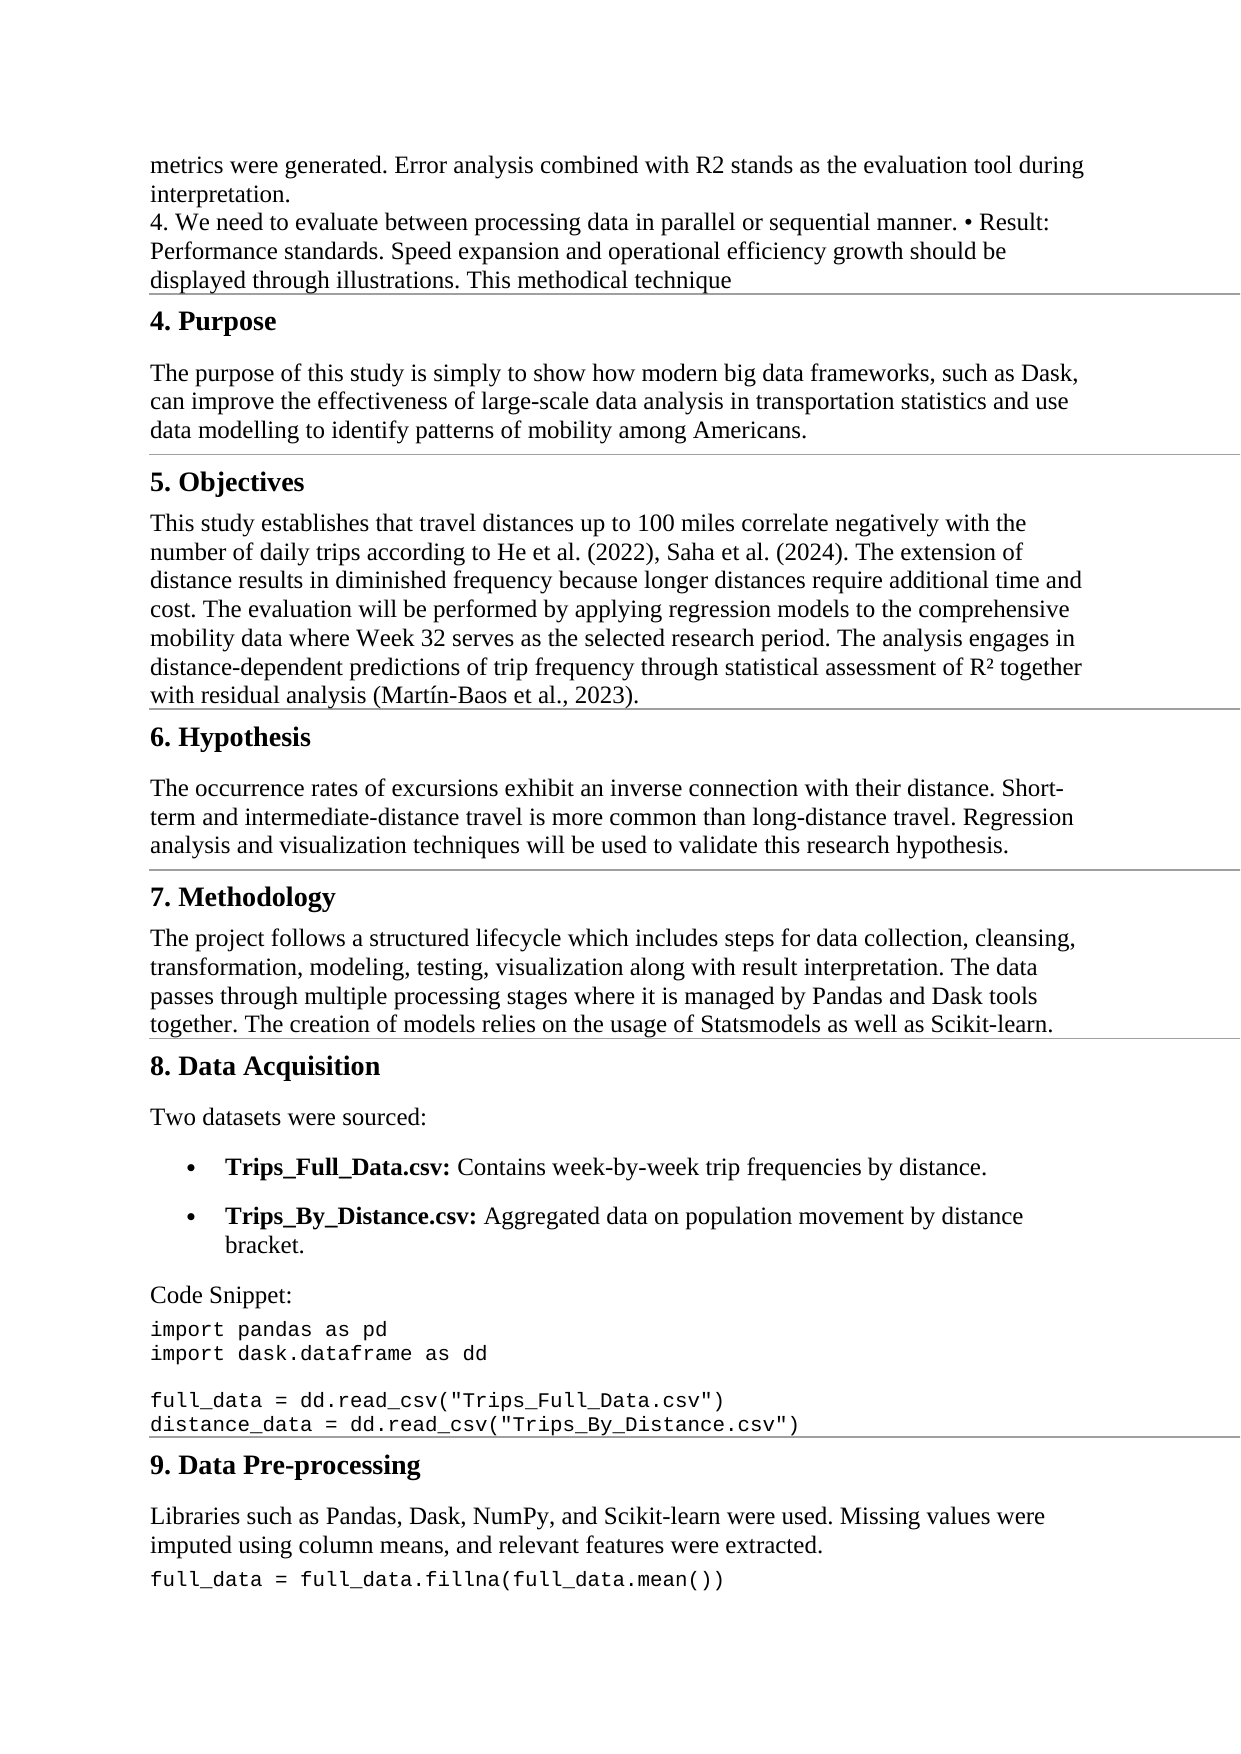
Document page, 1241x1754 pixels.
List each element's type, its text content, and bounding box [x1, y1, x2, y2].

text import dask.dataframe as dd [150, 1343, 1090, 1366]
subtitle 4. Purpose [150, 304, 1090, 337]
text full_data = dd.read_csv("Trips_Full_Data.csv") [150, 1390, 1090, 1413]
text metrics were generated. Error analysis combined with R2 stands as the evaluation tool during interpretation. [150, 150, 1090, 207]
subtitle 7. Methodology [150, 881, 1090, 913]
text The occurrence rates of excursions exhibit an inverse connection with their distance. Short-term and intermediate-distance travel is more common than long-distance travel. Regression analysis and visualization techniques will be used to validate this research hypothesis. [150, 773, 1090, 859]
subtitle 6. Hypothesis [150, 720, 1090, 752]
subtitle 8. Data Acquisition [150, 1049, 1090, 1081]
text The purpose of this study is simply to show how modern big data frameworks, such as Dask, can improve the effectiveness of large-scale data analysis in transportation statistics and use data modelling to identify patterns of mobility among Americans. [150, 358, 1090, 444]
text full_data = full_data.fillna(full_data.mean()) [150, 1569, 1090, 1593]
subtitle 5. Objectives [150, 465, 1090, 497]
text import pandas as pd [150, 1319, 1090, 1343]
text This study establishes that travel distances up to 100 miles correlate negatively with the number of daily trips according to He et al. (2022), Saha et al. (2024). The extension of distance results in diminished frequency because longer distances require additional time and cost. The evaluation will be performed by applying regression models to the comprehensive mobility data where Week 32 serves as the selected research period. The analysis engages in distance-dependent predictions of trip frequency through statistical assessment of R² together with residual analysis (Martín-Baos et al., 2023). [150, 508, 1090, 708]
text Two datasets were sourced: [150, 1102, 1090, 1131]
text Code Snippet: [150, 1280, 1090, 1308]
list Trips_By_Distance.csv: Aggregated data on population movement by distance bracket. [187, 1201, 1090, 1259]
text Libraries such as Pandas, Dask, NumPy, and Scikit-learn were used. Missing values were imputed using column means, and relevant features were extracted. [150, 1501, 1090, 1559]
list Trips_Full_Data.csv: Contains week-by-week trip frequencies by distance. [187, 1152, 1090, 1181]
subtitle 9. Data Pre-processing [150, 1448, 1090, 1480]
text 4. We need to evaluate between processing data in parallel or sequential manner. • Result: Performance standards. Speed expansion and operational efficiency growth should be displayed through illustrations. This methodical technique [150, 207, 1090, 293]
text distance_data = dd.read_csv("Trips_By_Distance.csv") [150, 1413, 1090, 1436]
text The project follows a structured lifecycle which includes steps for data collection, cleansing, transformation, modeling, testing, visualization along with result interpretation. The data passes through multiple processing stages where it is managed by Pandas and Dask tools together. The creation of models relies on the usage of Statsmodels as well as Scikit-learn. [150, 923, 1090, 1038]
